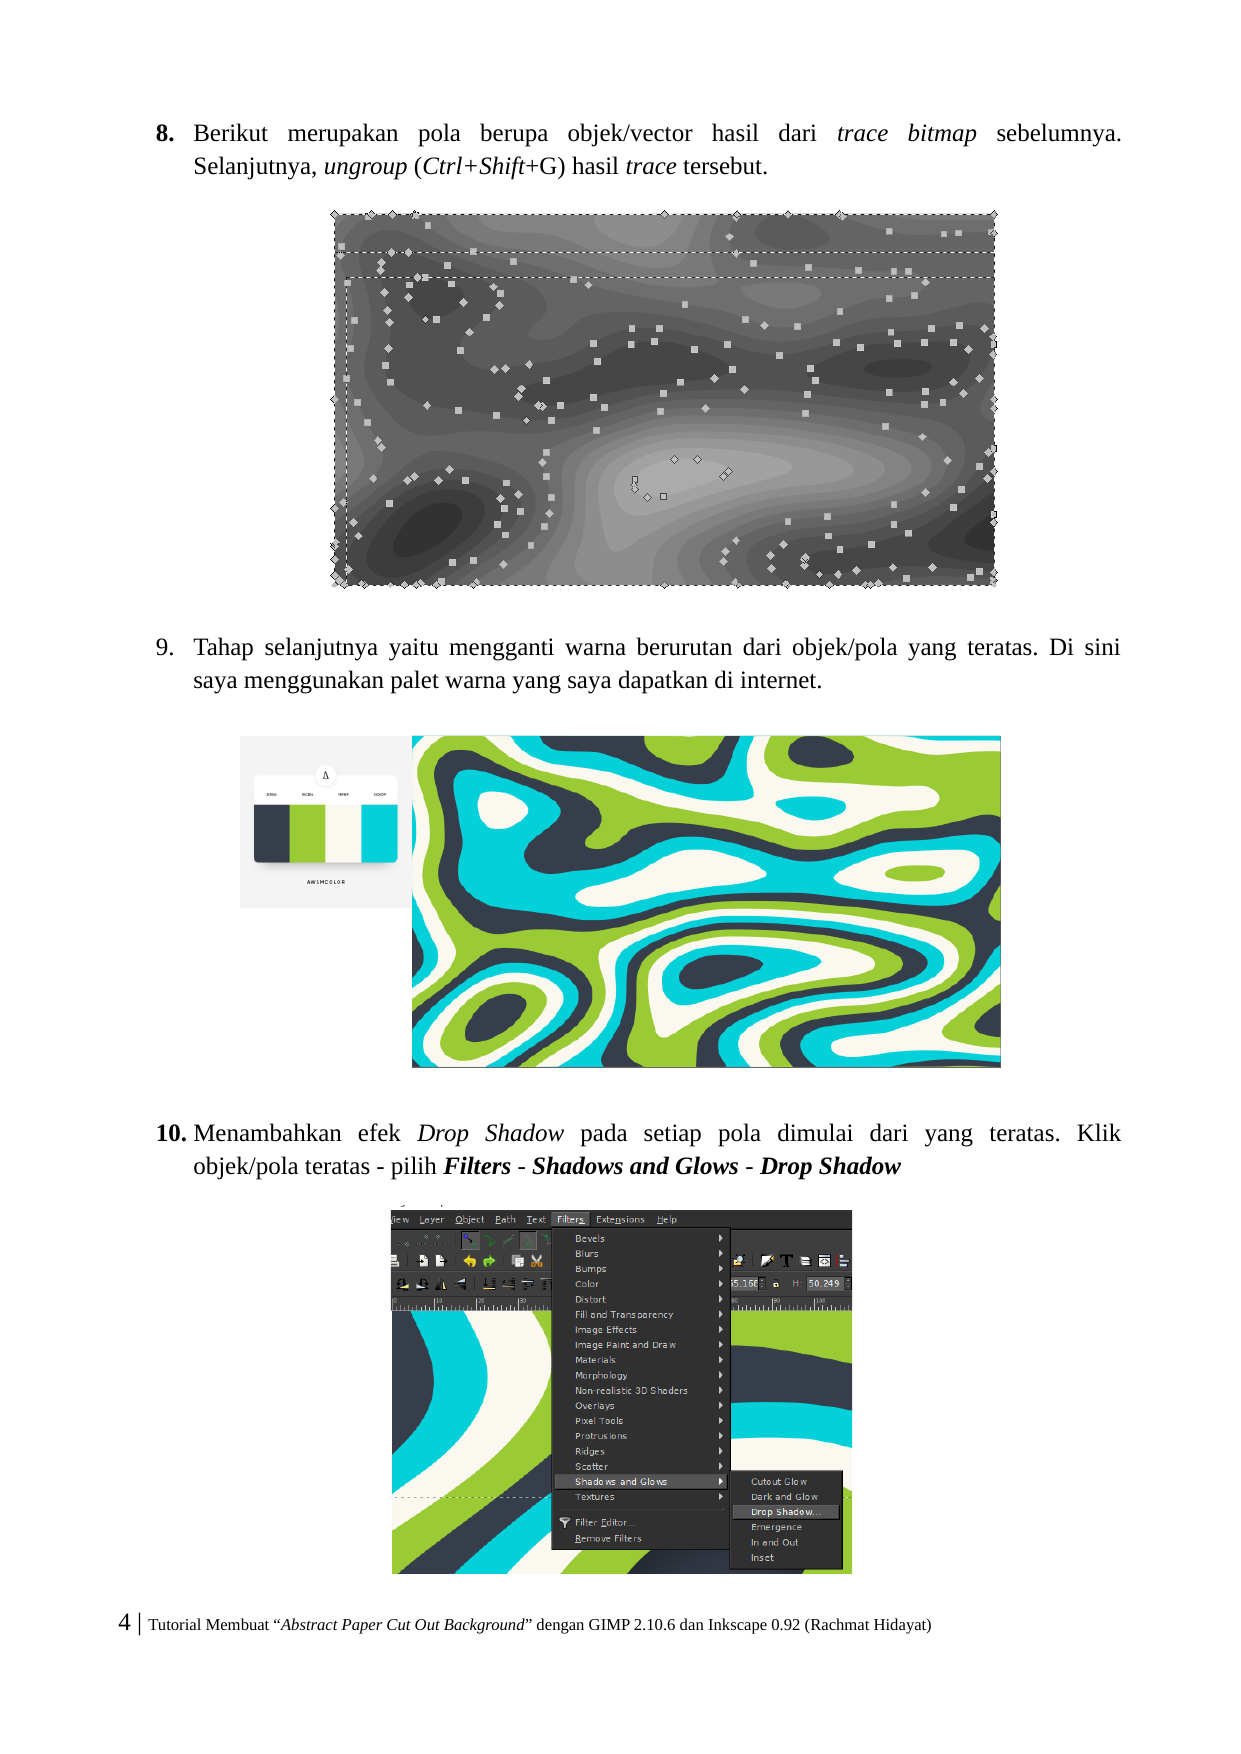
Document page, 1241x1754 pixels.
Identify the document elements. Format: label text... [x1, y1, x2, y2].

list Menambahkan efek Drop Shadow pada setiap pola dimulai dari yang teratas. Klik objek/pola teratas - pilih Filters - Shadows and Glows - Drop Shadow [156, 1118, 1122, 1180]
picture [390, 1205, 528, 1574]
list Tahap selanjutnya yaitu mengganti warna berurutan dari objek/pola yang teratas. Di sini saya menggunakan palet warna yang saya dapatkan di internet. [156, 632, 1122, 694]
picture [322, 209, 1006, 595]
list Berikut merupakan pola berupa objek/vector hasil dari trace bitmap sebelumnya. Selanjutnya, ungroup (Ctrl+Shift+G) hasil trace tersebut. [156, 118, 1122, 180]
picture [233, 725, 1016, 1081]
